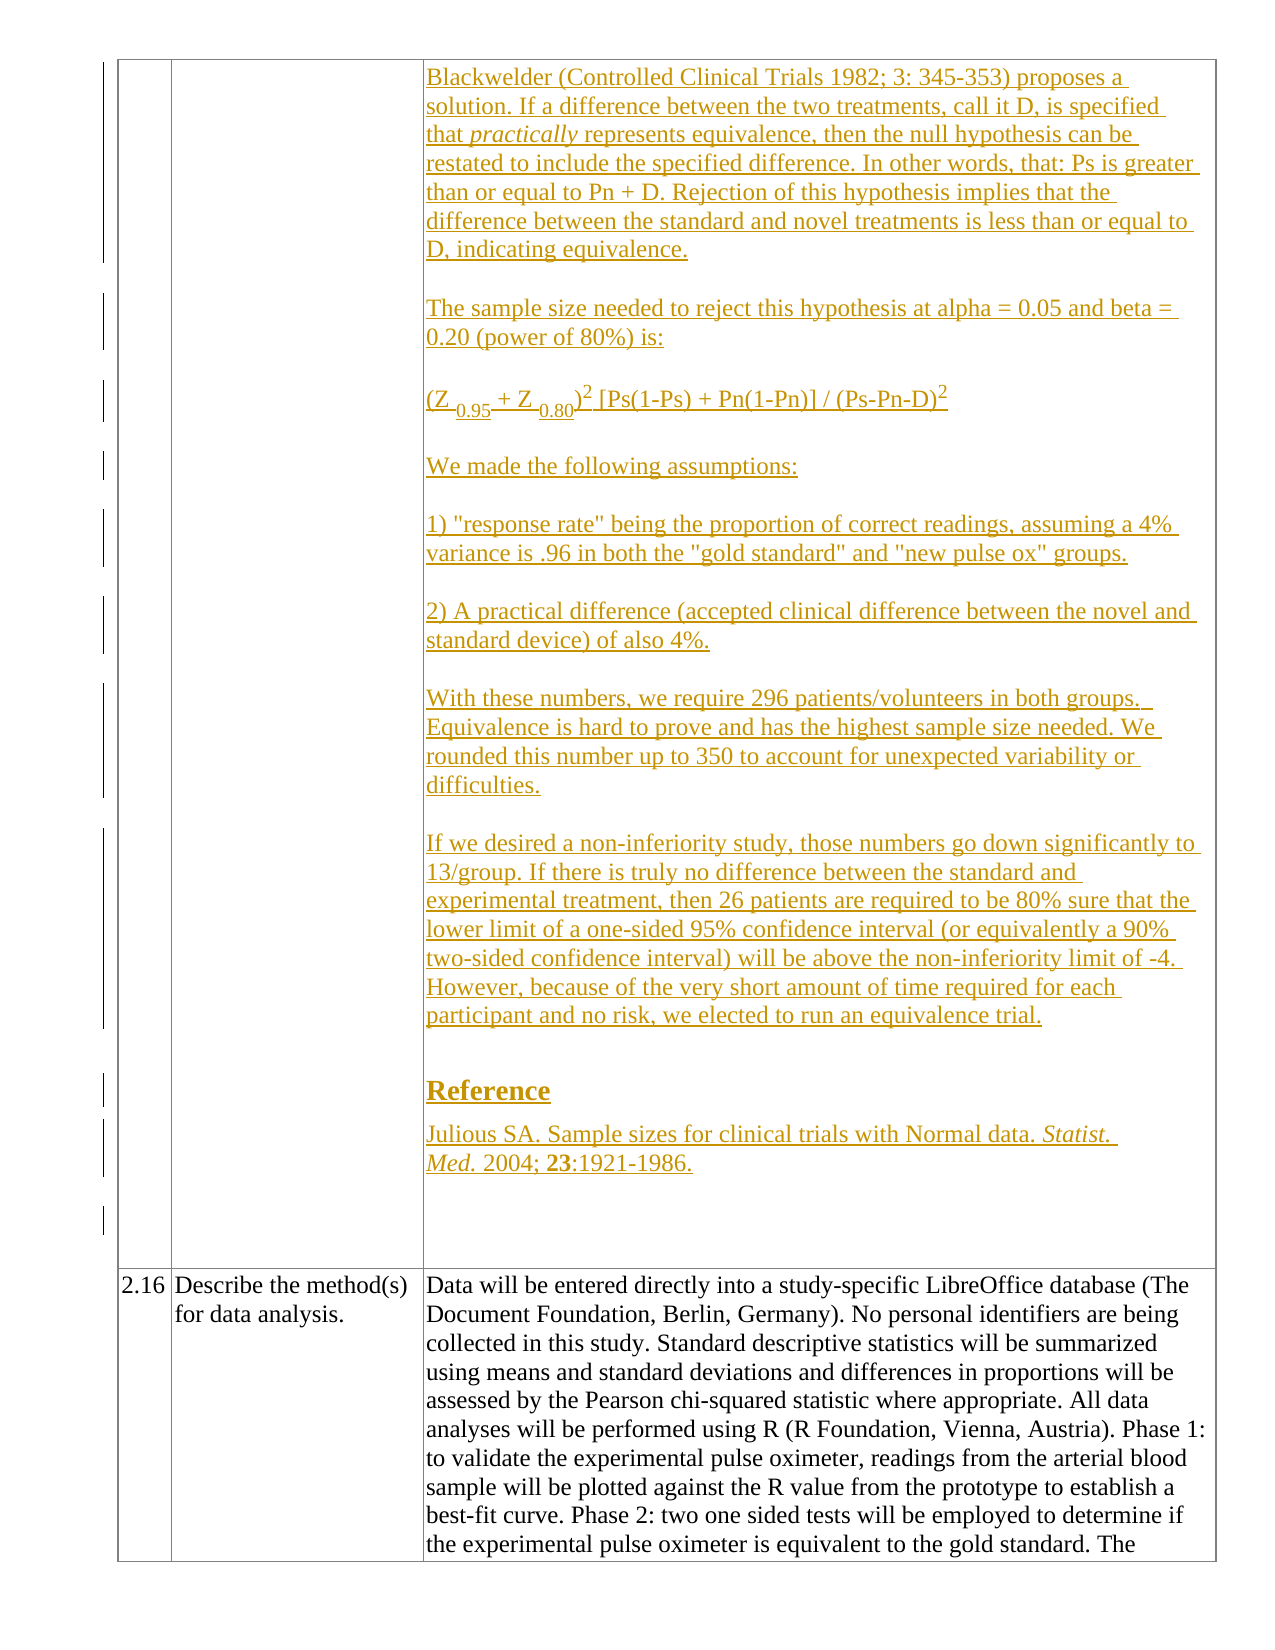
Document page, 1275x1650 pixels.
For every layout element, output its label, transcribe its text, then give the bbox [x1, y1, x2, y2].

table_cell [119, 60, 171, 1267]
table_cell [172, 60, 423, 1267]
table_cell Data will be entered directly into a study-specific LibreOffice database (The Document Foundation, Berlin, Germany). No personal identifiers are being collected in this study. Standard descriptive statistics will be summarized using means and standard deviations and differences in proportions will be assessed by the Pearson chi-squared statistic where appropriate. All data analyses will be performed using R (R Foundation, Vienna, Austria). Phase 1: to validate the experimental pulse oximeter, readings from the arterial blood sample will be plotted against the R value from the prototype to establish a best-fit curve. Phase 2: two one sided tests will be employed to determine if the experimental pulse oximeter is equivalent to the gold standard. The [424, 1269, 1215, 1561]
table_cell Describe the method(s) for data analysis. [172, 1269, 423, 1561]
table_cell 2.16 [119, 1269, 171, 1561]
table_cell Blackwelder (Controlled Clinical Trials 1982; 3: 345-353) proposes a solution. If a difference between the two treatments, call it D, is specified that practically represents equivalence, then the null hypothesis can be restated to include the specified difference. In other words, that: Ps is greater than or equal to Pn + D. Rejection of this hypothesis implies that the difference between the standard and novel treatments is less than or equal to D, indicating equivalence. The sample size needed to reject this hypothesis at alpha = 0.05 and beta = 0.20 (power of 80%) is: (Z 0.95 + Z 0.80)2 [Ps(1-Ps) + Pn(1-Pn)] / (Ps-Pn-D)2 We made the following assumptions: 1) "response rate" being the proportion of correct readings, assuming a 4% variance is .96 in both the "gold standard" and "new pulse ox" groups. 2) A practical difference (accepted clinical difference between the novel and standard device) of also 4%. With these numbers, we require 296 patients/volunteers in both groups. Equivalence is hard to prove and has the highest sample size needed. We rounded this number up to 350 to account for unexpected variability or difficulties. If we desired a non-inferiority study, those numbers go down significantly to 13/group. If there is truly no difference between the standard and experimental treatment, then 26 patients are required to be 80% sure that the lower limit of a one-sided 95% confidence interval (or equivalently a 90% two-sided confidence interval) will be above the non-inferiority limit of -4. However, because of the very short amount of time required for each participant and no risk, we elected to run an equivalence trial. Reference Julious SA. Sample sizes for clinical trials with Normal data. Statist. Med. 2004; 23:1921-1986. [424, 60, 1215, 1267]
